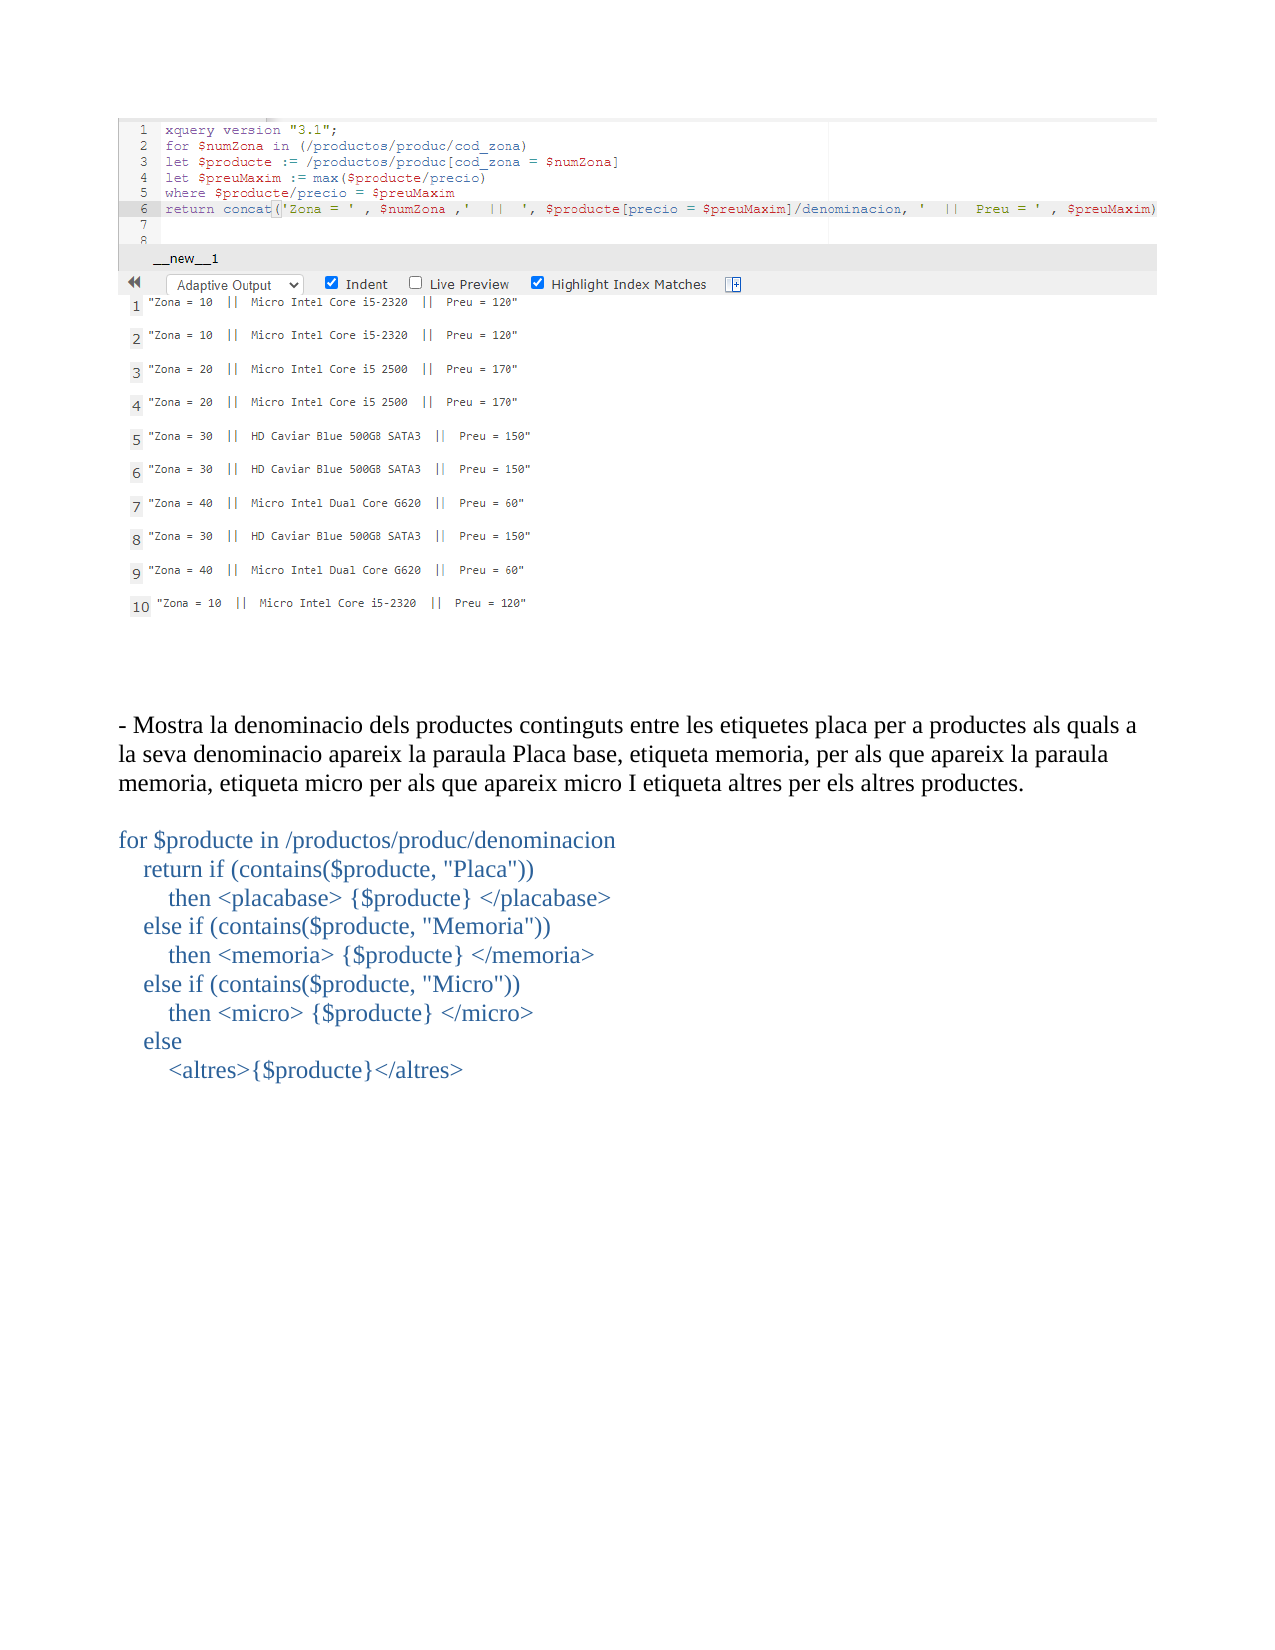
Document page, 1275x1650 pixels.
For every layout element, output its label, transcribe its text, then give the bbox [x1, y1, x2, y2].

text for $producte in /productos/produc/denominacion [118, 825, 1157, 854]
text return if (contains($producte, "Placa")) [118, 854, 1157, 883]
text else if (contains($producte, "Micro")) [118, 969, 1157, 998]
text else if (contains($producte, "Memoria")) [118, 911, 1157, 940]
picture [118, 118, 1157, 653]
text <altres>{$producte}</altres> [118, 1055, 1157, 1084]
text then <memoria> {$producte} </memoria> [118, 940, 1157, 969]
text - Mostra la denominacio dels productes continguts entre les etiquetes placa per a productes als quals a la seva denominacio apareix la paraula Placa base, etiqueta memoria, per als que apareix la paraula memoria, etiqueta micro per als que apareix micro I etiqueta altres per els altres productes. [118, 710, 1157, 796]
text else [118, 1026, 1157, 1055]
text then <placabase> {$producte} </placabase> [118, 883, 1157, 911]
text then <micro> {$producte} </micro> [118, 998, 1157, 1026]
